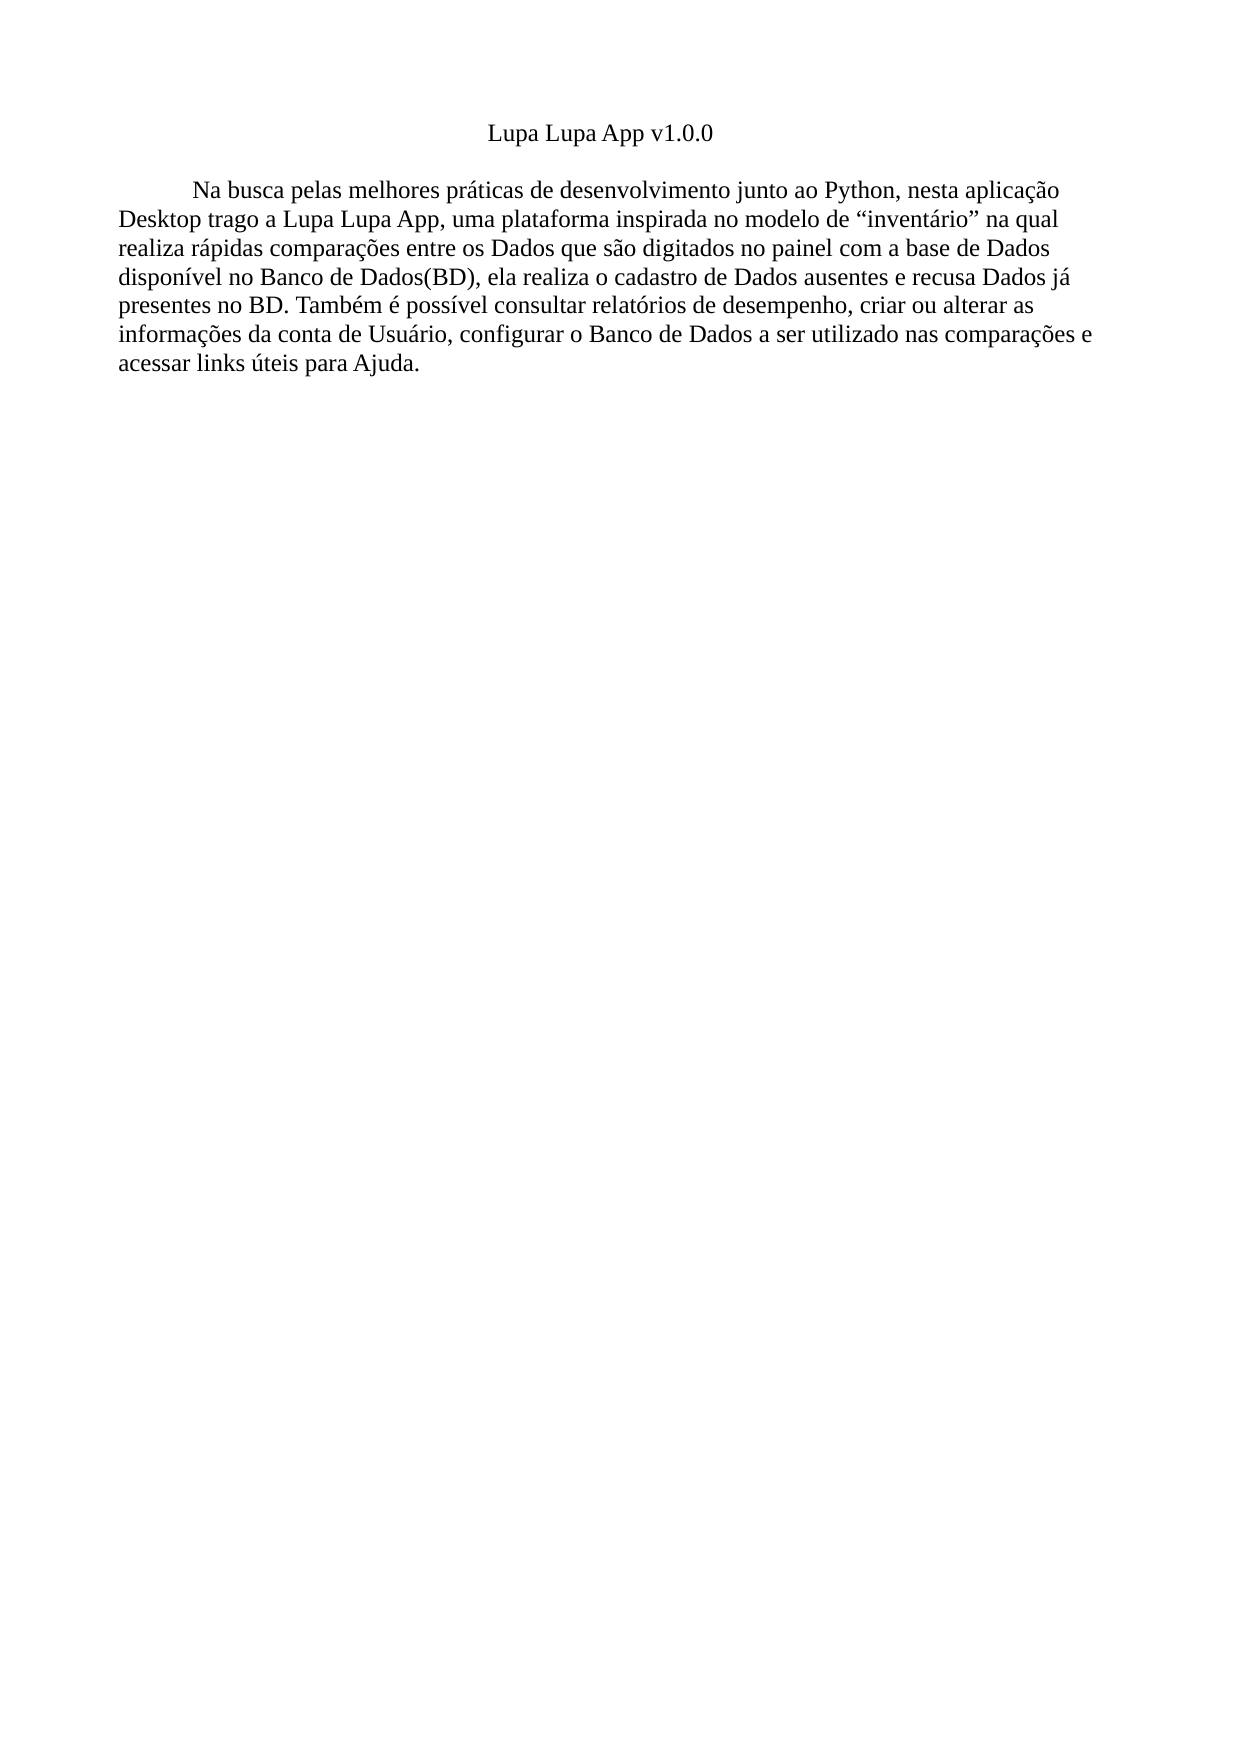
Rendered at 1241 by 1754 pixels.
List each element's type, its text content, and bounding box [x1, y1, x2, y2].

text Na busca pelas melhores práticas de desenvolvimento junto ao Python, nesta aplicação Desktop trago a Lupa Lupa App, uma plataforma inspirada no modelo de “inventário” na qual realiza rápidas comparações entre os Dados que são digitados no painel com a base de Dados disponível no Banco de Dados(BD), ela realiza o cadastro de Dados ausentes e recusa Dados já presentes no BD. Também é possível consultar relatórios de desempenho, criar ou alterar as informações da conta de Usuário, configurar o Banco de Dados a ser utilizado nas comparações e acessar links úteis para Ajuda. [118, 176, 1122, 377]
text Lupa Lupa App v1.0.0 [118, 118, 1122, 147]
